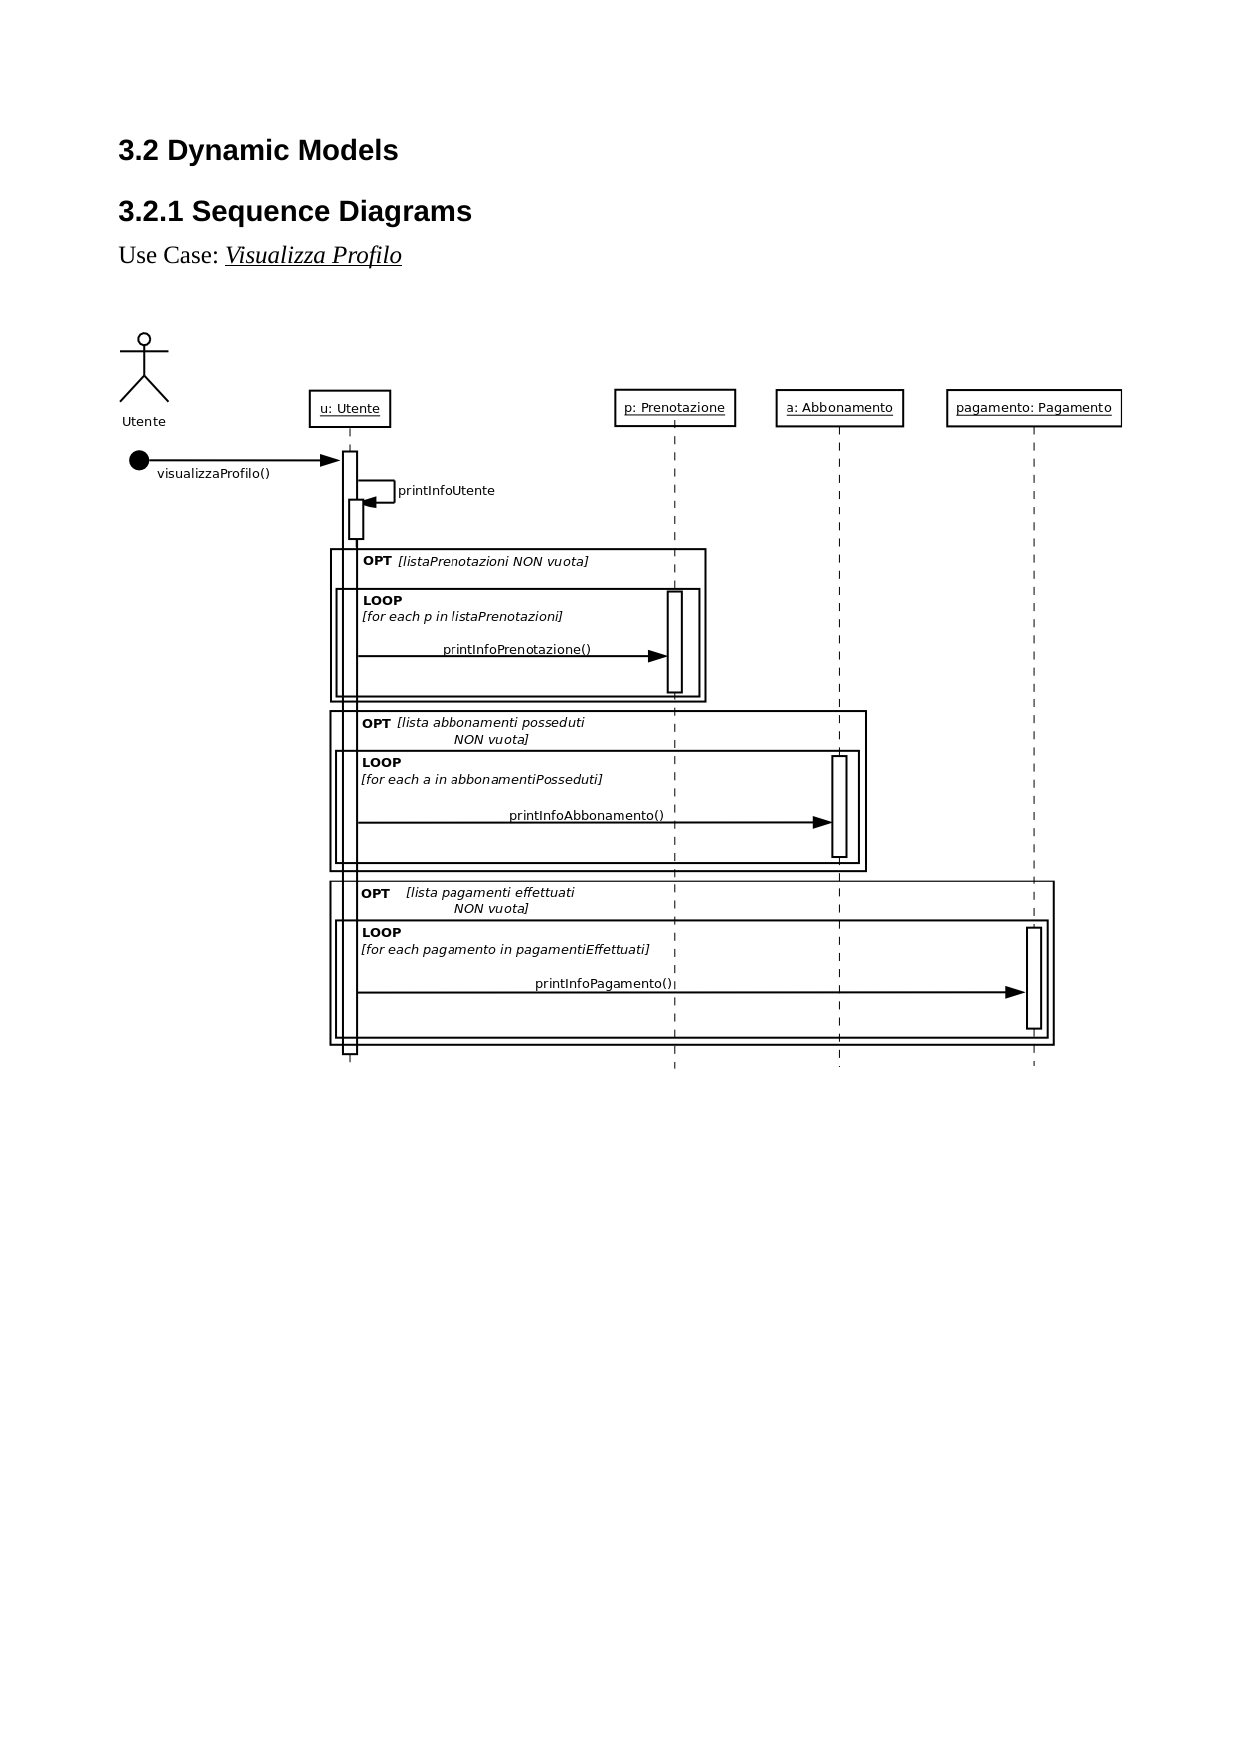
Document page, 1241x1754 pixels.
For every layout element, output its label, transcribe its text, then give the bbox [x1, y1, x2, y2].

subtitle 3.2.1 Sequence Diagrams [118, 193, 1122, 227]
subtitle 3.2 Dynamic Models [118, 133, 1122, 166]
text Use Case: Visualizza Profilo [118, 240, 1122, 268]
picture [118, 320, 1123, 1069]
